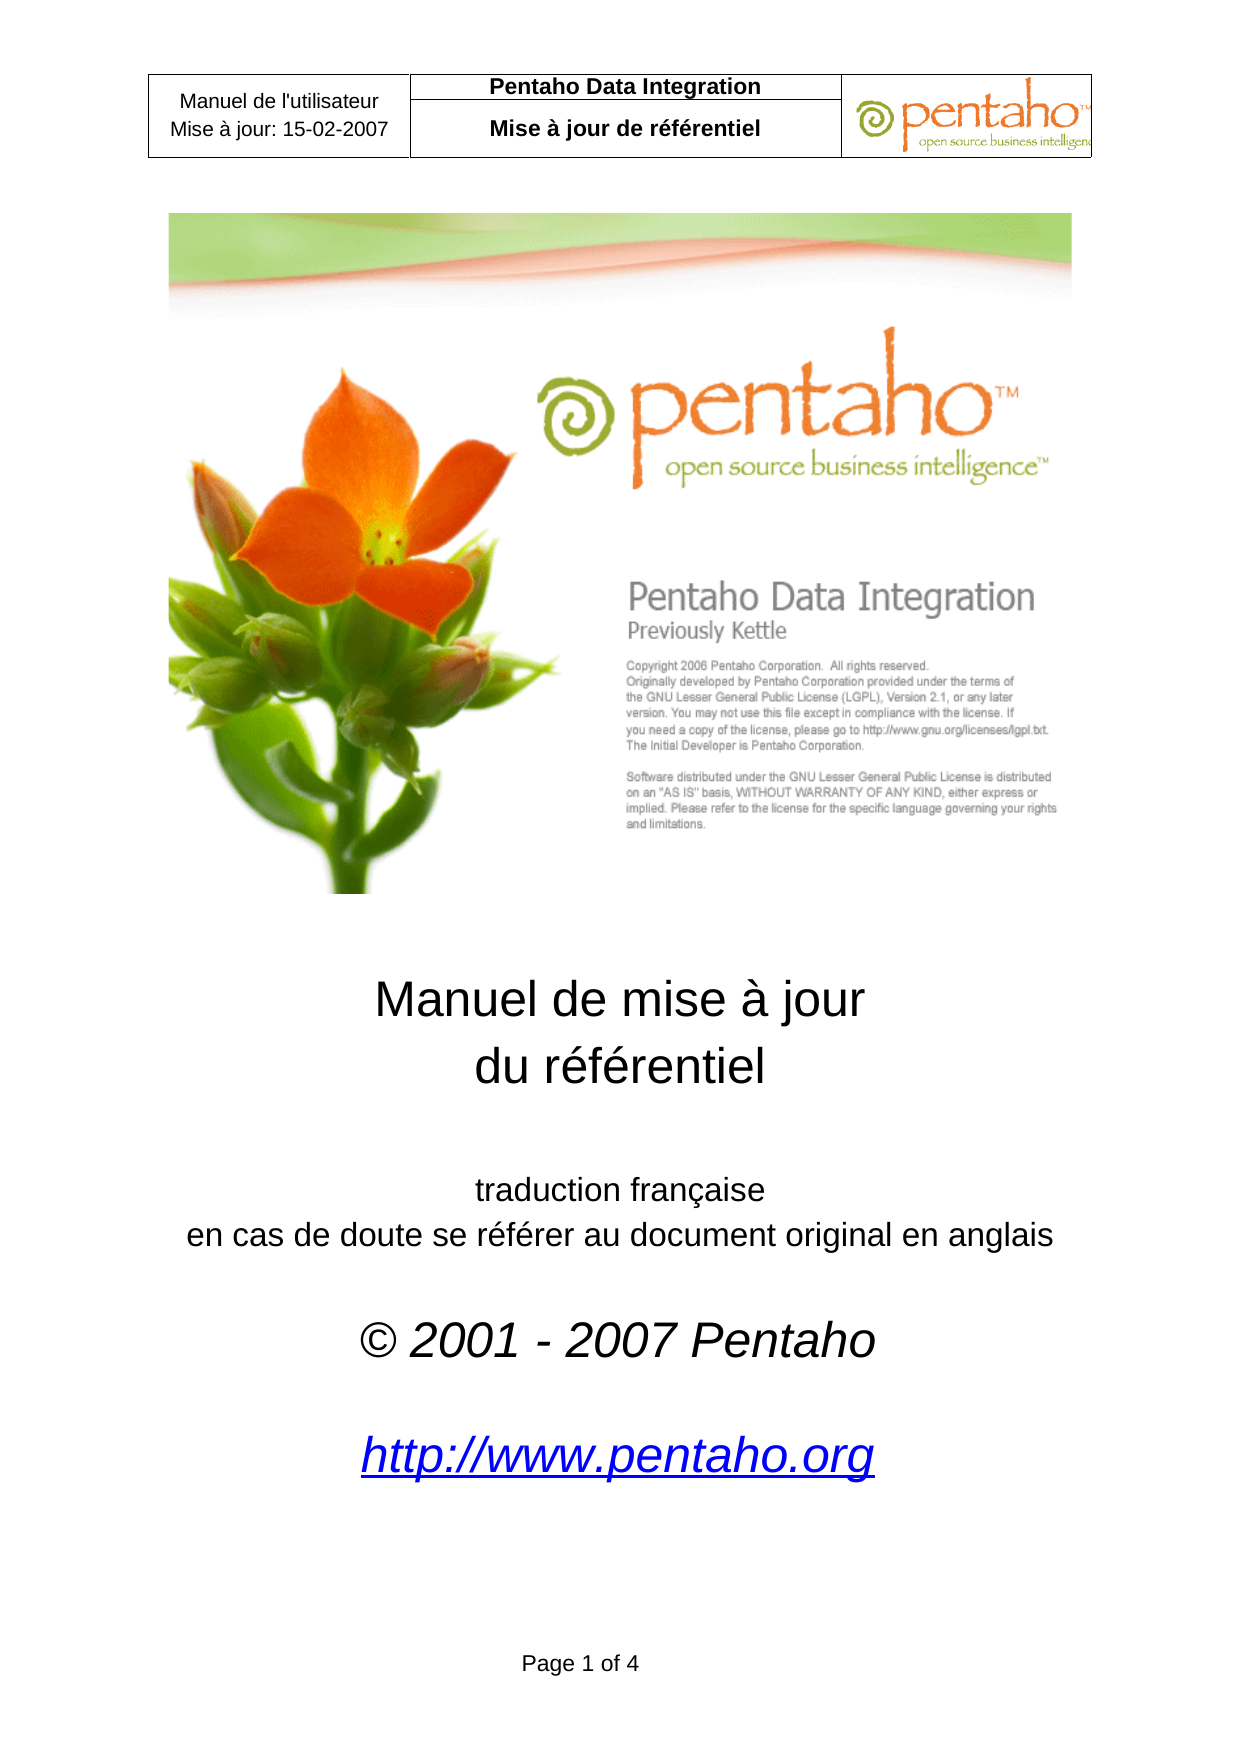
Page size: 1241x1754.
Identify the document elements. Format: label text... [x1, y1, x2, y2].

picture [168, 213, 1072, 894]
text http://www.pentaho.org [148, 1427, 1092, 1483]
text Manuel de mise à jour du référentiel [148, 971, 1092, 1094]
text traduction française en cas de doute se référer au document original en anglais [148, 1172, 1092, 1253]
text © 2001 - 2007 Pentaho [148, 1312, 1092, 1368]
